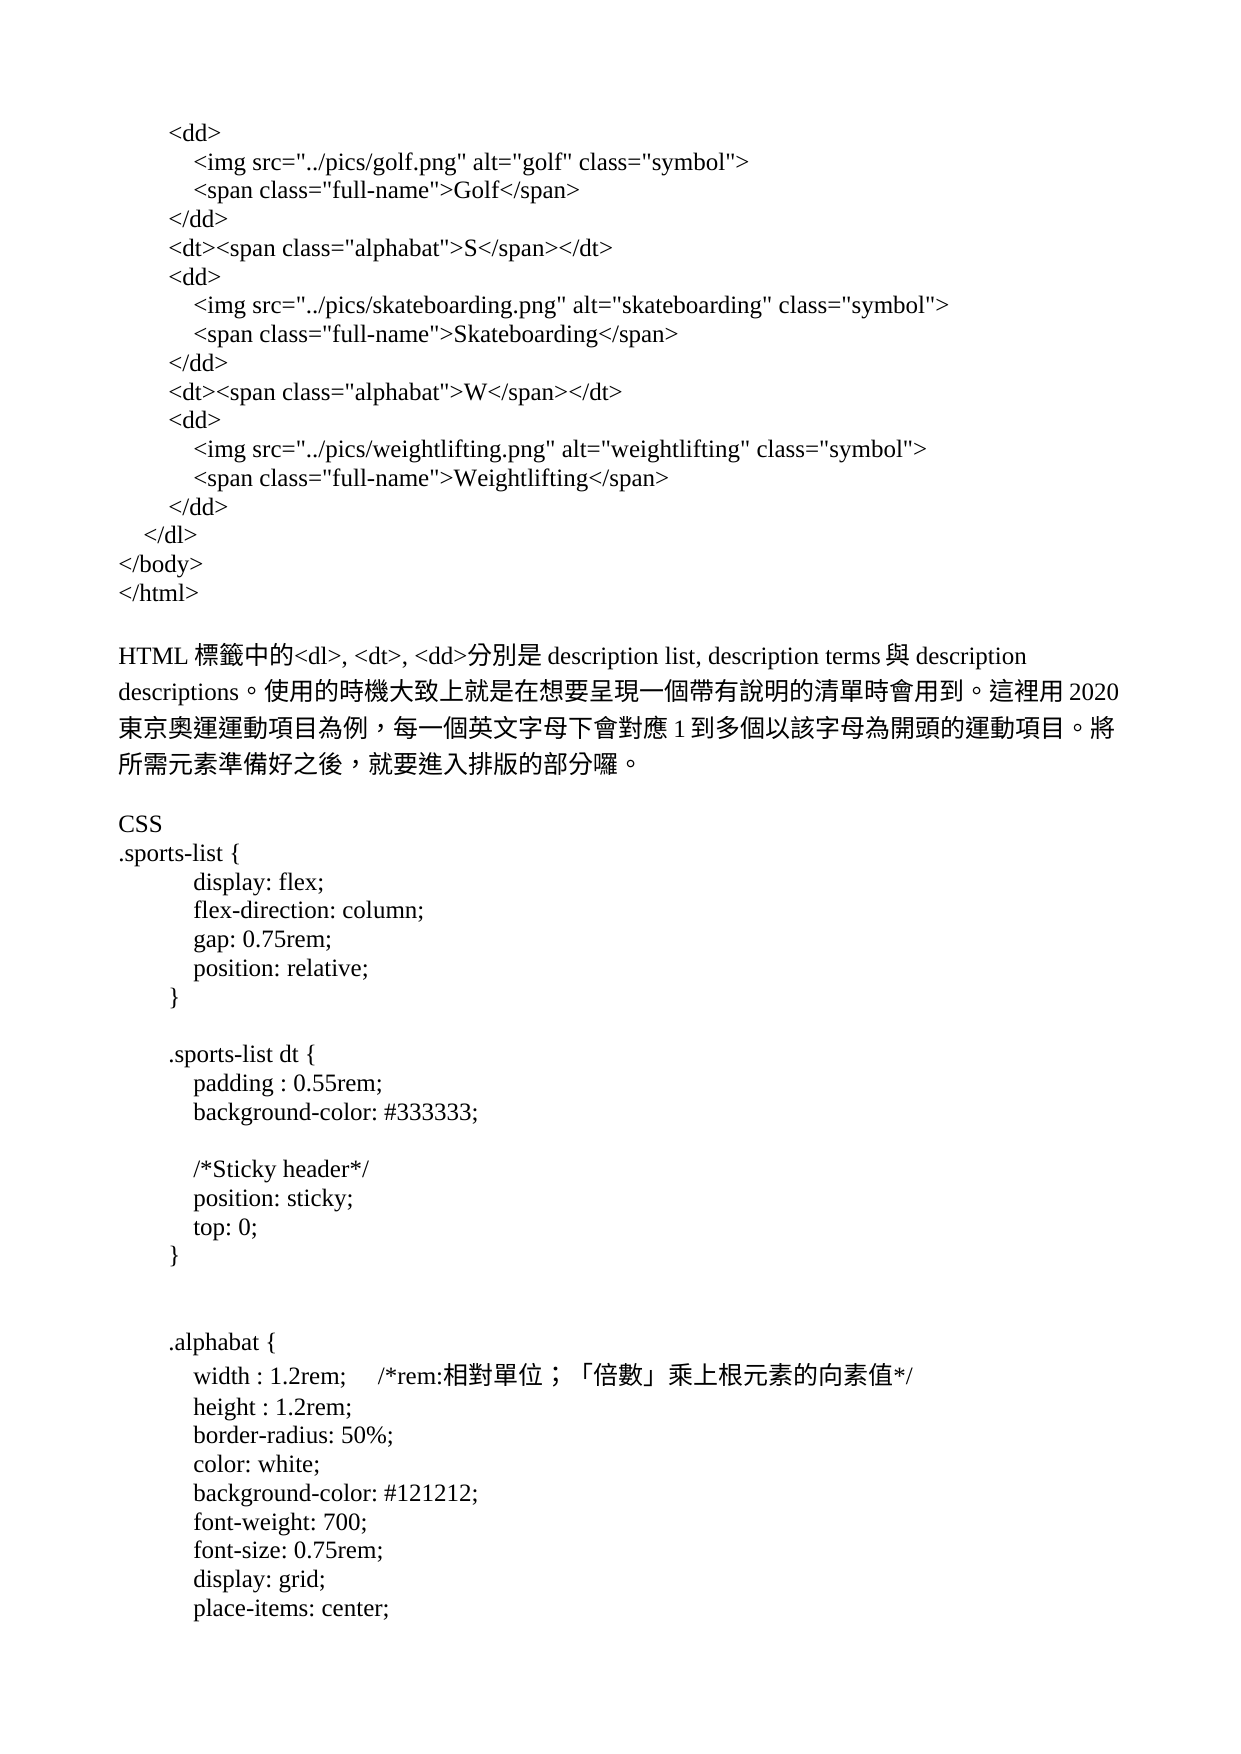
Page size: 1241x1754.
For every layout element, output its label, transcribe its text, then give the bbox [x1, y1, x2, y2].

text background-color: #121212; [118, 1478, 1122, 1507]
text </dd> [118, 204, 1122, 233]
text } [118, 1241, 1122, 1269]
text position: relative; [118, 953, 1122, 982]
text <img src="../pics/skateboarding.png" alt="skateboarding" class="symbol"> [118, 291, 1122, 319]
text <img src="../pics/weightlifting.png" alt="weightlifting" class="symbol"> [118, 434, 1122, 463]
text <span class="full-name">Skateboarding</span> [118, 319, 1122, 348]
text width : 1.2rem; /*rem:相對單位；「倍數」乘上根元素的向素值*/ [118, 1356, 1122, 1392]
text .alphabat { [118, 1327, 1122, 1356]
text CSS [118, 809, 1122, 838]
text <span class="full-name">Golf</span> [118, 176, 1122, 204]
text display: flex; [118, 867, 1122, 896]
text color: white; [118, 1449, 1122, 1478]
text </dd> [118, 492, 1122, 521]
text font-size: 0.75rem; [118, 1536, 1122, 1564]
text background-color: #333333; [118, 1097, 1122, 1126]
text /*Sticky header*/ [118, 1154, 1122, 1183]
text height : 1.2rem; [118, 1392, 1122, 1421]
text position: sticky; [118, 1183, 1122, 1212]
text } [118, 982, 1122, 1011]
text font-weight: 700; [118, 1507, 1122, 1536]
text </dl> [118, 521, 1122, 549]
text <dt><span class="alphabat">S</span></dt> [118, 233, 1122, 262]
text <img src="../pics/golf.png" alt="golf" class="symbol"> [118, 147, 1122, 176]
text place-items: center; [118, 1593, 1122, 1622]
text padding : 0.55rem; [118, 1068, 1122, 1097]
text <dd> [118, 262, 1122, 291]
text border-radius: 50%; [118, 1421, 1122, 1449]
text gap: 0.75rem; [118, 924, 1122, 953]
text .sports-list { [118, 838, 1122, 867]
text <dd> [118, 406, 1122, 434]
text HTML標籤中的<dl>, <dt>, <dd>分別是description list, description terms與description descriptions。使用的時機大致上就是在想要呈現一個帶有說明的清單時會用到。這裡用2020東京奧運運動項目為例，每一個英文字母下會對應1到多個以該字母為開頭的運動項目。將所需元素準備好之後，就要進入排版的部分囉。 [118, 636, 1122, 781]
text <dd> [118, 118, 1122, 147]
text </dd> [118, 348, 1122, 377]
text .sports-list dt { [118, 1039, 1122, 1068]
text </body> [118, 549, 1122, 578]
text <dt><span class="alphabat">W</span></dt> [118, 377, 1122, 406]
text display: grid; [118, 1564, 1122, 1593]
text <span class="full-name">Weightlifting</span> [118, 463, 1122, 492]
text top: 0; [118, 1212, 1122, 1241]
text </html> [118, 578, 1122, 607]
text flex-direction: column; [118, 896, 1122, 924]
